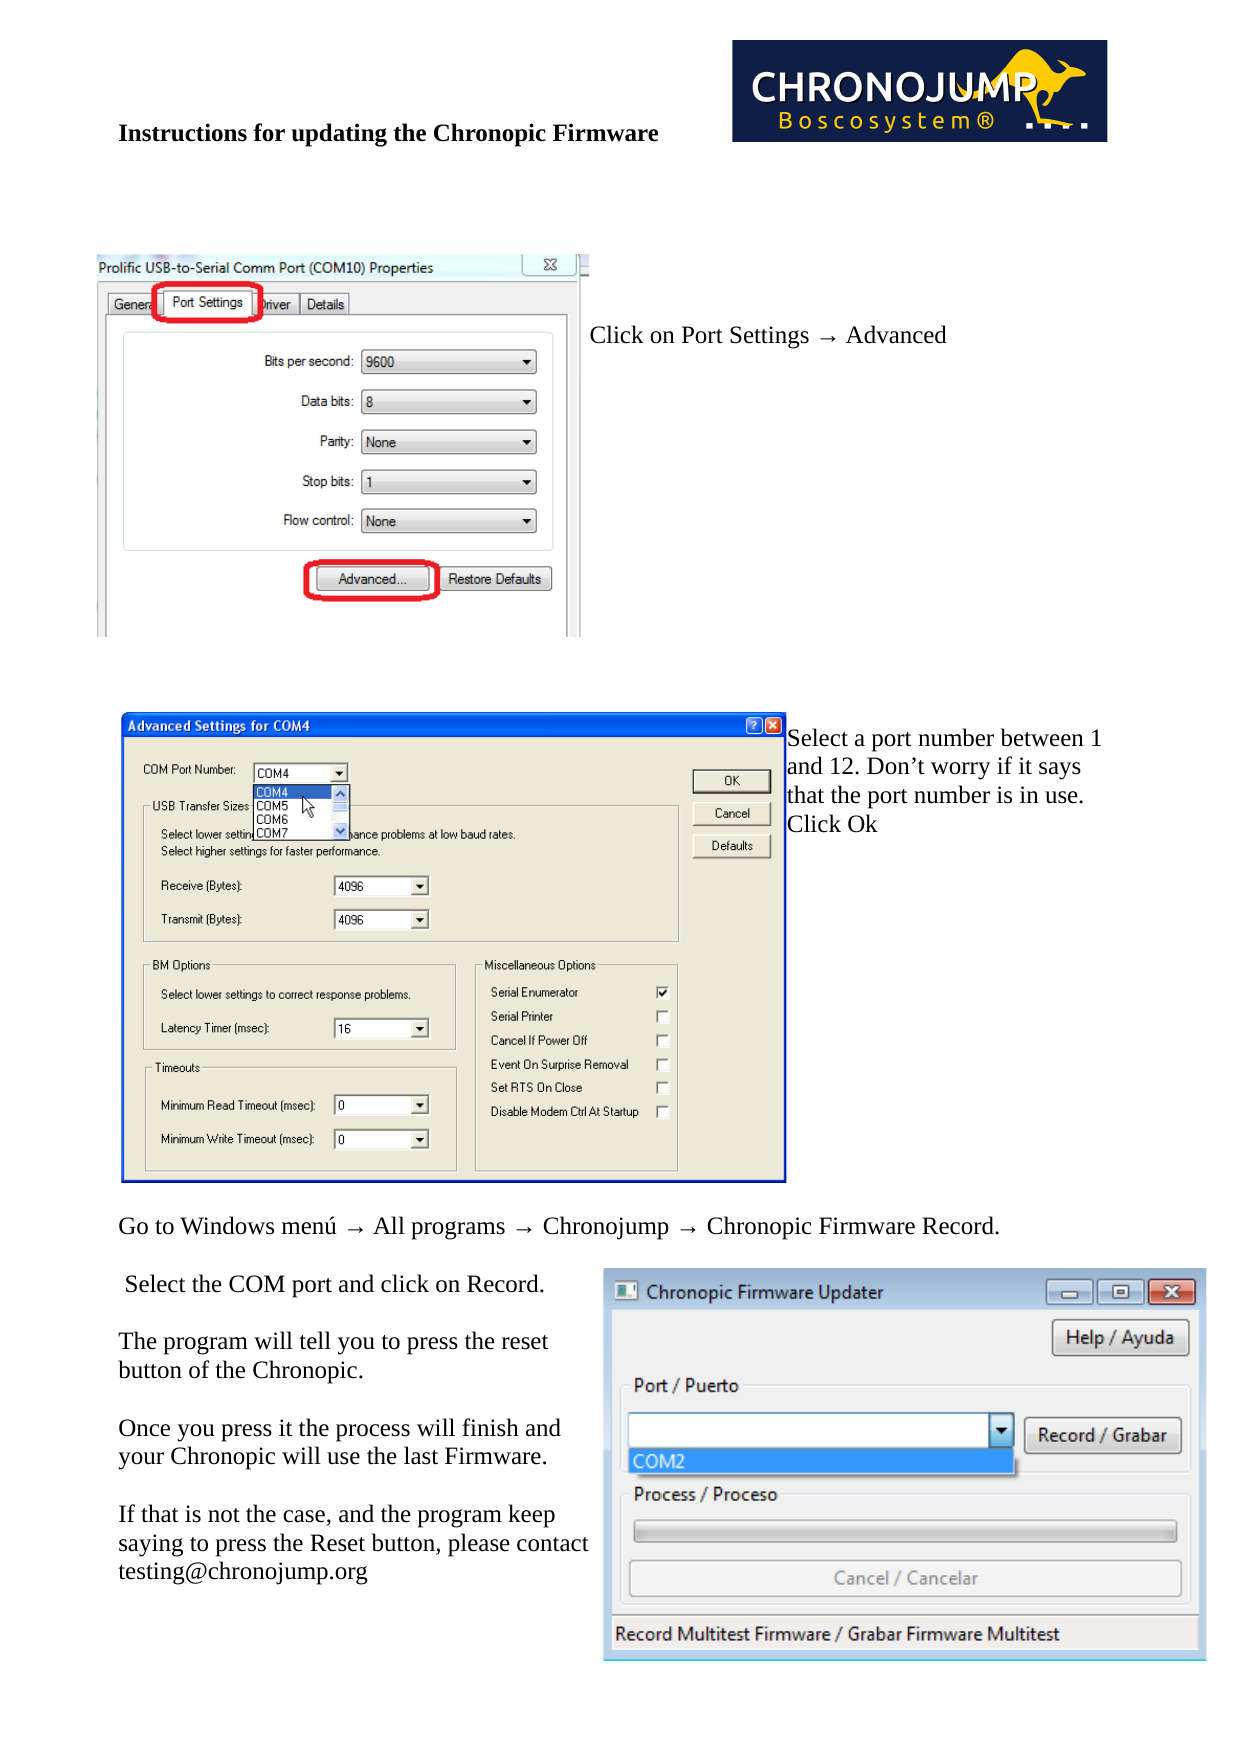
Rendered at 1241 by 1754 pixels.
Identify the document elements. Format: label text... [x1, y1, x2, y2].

text Select a port number between 1 and 12. Don’t worry if it says that the port number is in use. [787, 723, 1122, 809]
picture [603, 1268, 1207, 1661]
picture [96, 254, 590, 637]
text The program will tell you to press the reset button of the Chronopic. [118, 1326, 603, 1384]
text Select the COM port and click on Record. [118, 1269, 603, 1298]
picture [121, 712, 787, 1183]
picture [732, 40, 1108, 142]
text Click on Port Settings → Advanced [590, 320, 1122, 349]
text Go to Windows menú → All programs → Chronojump → Chronopic Firmware Record. [118, 1211, 1122, 1240]
text Once you press it the process will finish and your Chronopic will use the last Firmware. [118, 1413, 603, 1470]
text If that is not the case, and the program keep saying to press the Reset button, please contact testing@chronojump.org [118, 1499, 603, 1585]
text Click Ok [787, 809, 1122, 838]
